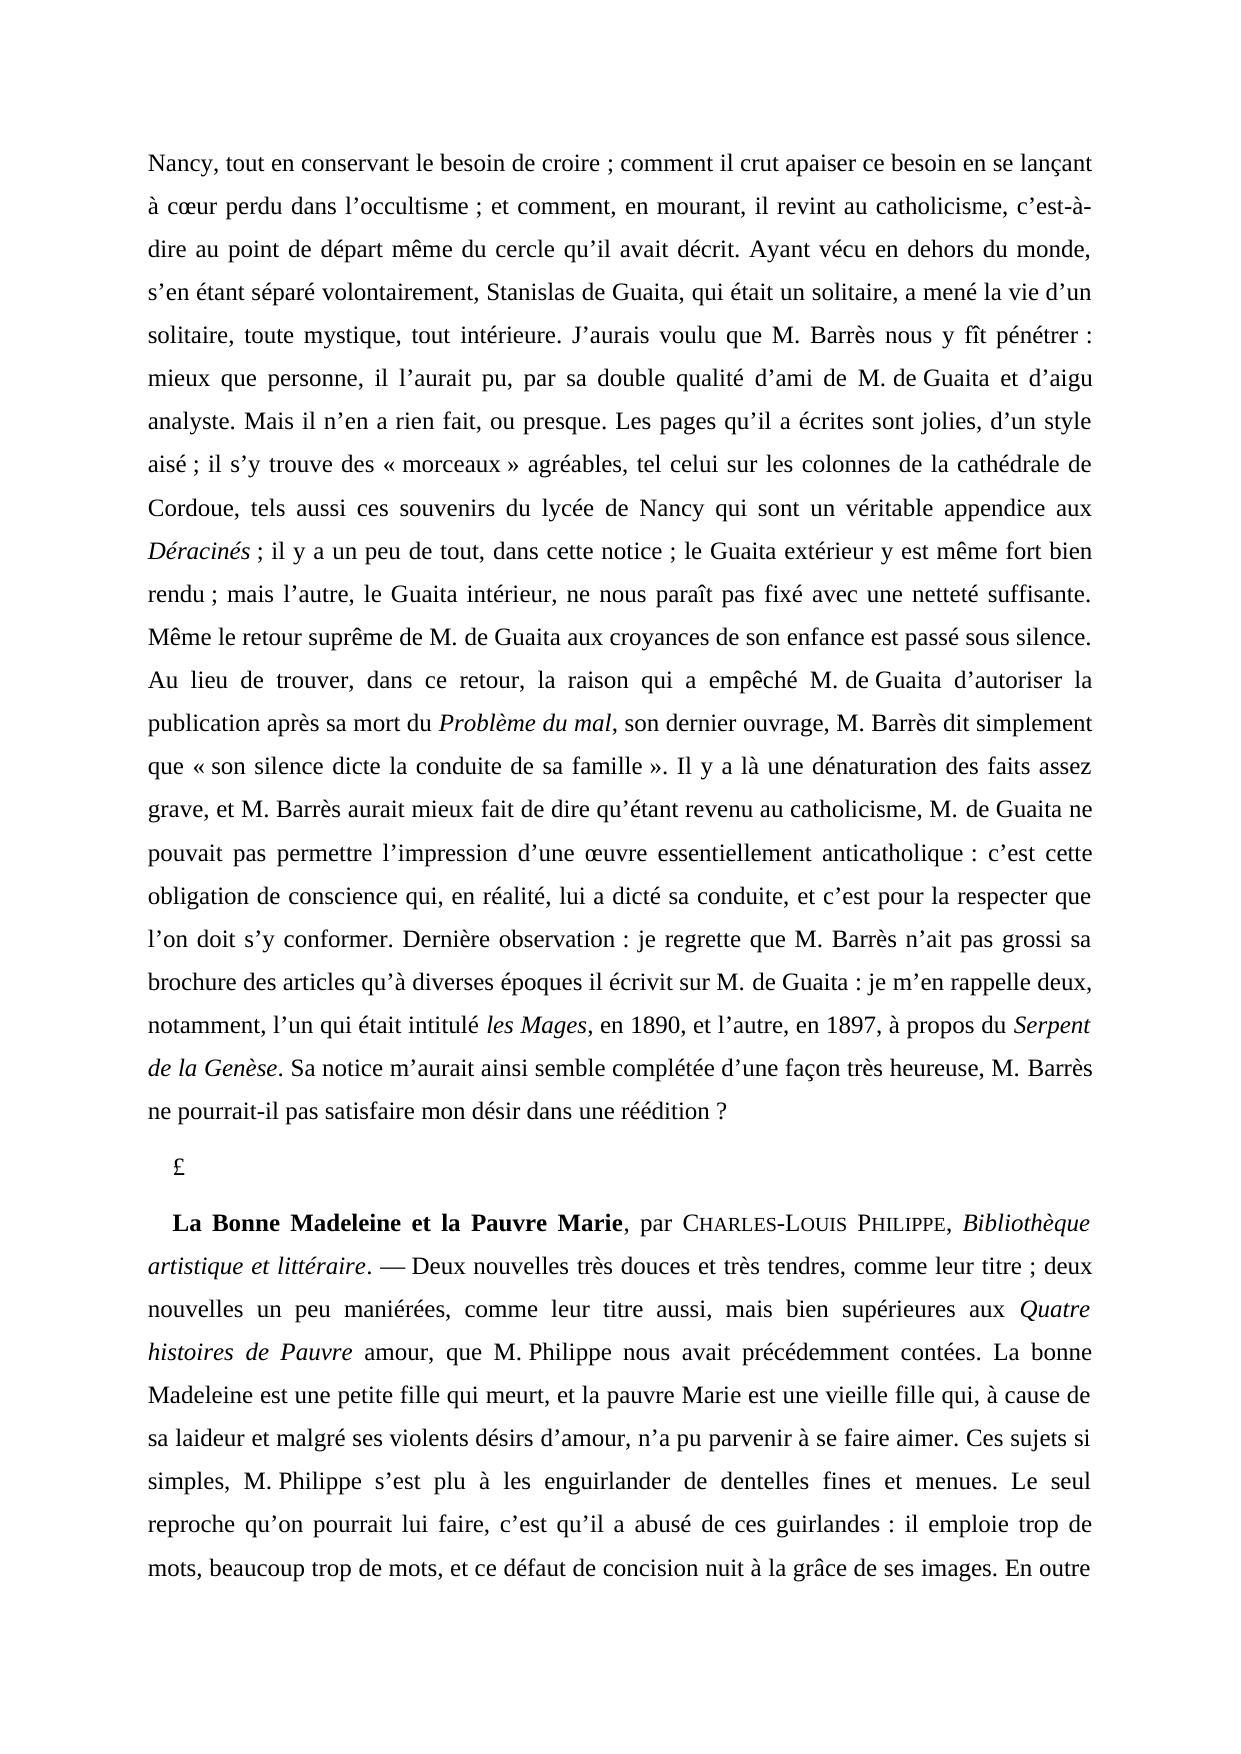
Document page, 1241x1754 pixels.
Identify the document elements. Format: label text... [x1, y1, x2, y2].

text La Bonne Madeleine et la Pauvre Marie, par Charles-Louis Philippe, Bibliothèque artistique et littéraire. — Deux nouvelles très douces et très tendres, comme leur titre ; deux nouvelles un peu maniérées, comme leur titre aussi, mais bien supérieures aux Quatre histoires de Pauvre amour, que M. Philippe nous avait précédemment contées. La bonne Madeleine est une petite fille qui meurt, et la pauvre Marie est une vieille fille qui, à cause de sa laideur et malgré ses violents désirs d’amour, n’a pu parvenir à se faire aimer. Ces sujets si simples, M. Philippe s’est plu à les enguirlander de dentelles fines et menues. Le seul reproche qu’on pourrait lui faire, c’est qu’il a abusé de ces guirlandes : il emploie trop de mots, beaucoup trop de mots, et ce défaut de concision nuit à la grâce de ses images. En outre [148, 1208, 1093, 1581]
text £ [148, 1152, 1093, 1181]
text Nancy, tout en conservant le besoin de croire ; comment il crut apaiser ce besoin en se lançant à cœur perdu dans l’occultisme ; et comment, en mourant, il revint au catholicisme, c’est-à-dire au point de départ même du cercle qu’il avait décrit. Ayant vécu en dehors du monde, s’en étant séparé volontairement, Stanislas de Guaita, qui était un solitaire, a mené la vie d’un solitaire, toute mystique, tout intérieure. J’aurais voulu que M. Barrès nous y fît pénétrer : mieux que personne, il l’aurait pu, par sa double qualité d’ami de M. de Guaita et d’aigu analyste. Mais il n’en a rien fait, ou presque. Les pages qu’il a écrites sont jolies, d’un style aisé ; il s’y trouve des « morceaux » agréables, tel celui sur les colonnes de la cathédrale de Cordoue, tels aussi ces souvenirs du lycée de Nancy qui sont un véritable appendice aux Déracinés ; il y a un peu de tout, dans cette notice ; le Guaita extérieur y est même fort bien rendu ; mais l’autre, le Guaita intérieur, ne nous paraît pas fixé avec une netteté suffisante. Même le retour suprême de M. de Guaita aux croyances de son enfance est passé sous silence. Au lieu de trouver, dans ce retour, la raison qui a empêché M. de Guaita d’autoriser la publication après sa mort du Problème du mal, son dernier ouvrage, M. Barrès dit simplement que « son silence dicte la conduite de sa famille ». Il y a là une dénaturation des faits assez grave, et M. Barrès aurait mieux fait de dire qu’étant revenu au catholicisme, M. de Guaita ne pouvait pas permettre l’impression d’une œuvre essentiellement anticatholique : c’est cette obligation de conscience qui, en réalité, lui a dicté sa conduite, et c’est pour la respecter que l’on doit s’y conformer. Dernière observation : je regrette que M. Barrès n’ait pas grossi sa brochure des articles qu’à diverses époques il écrivit sur M. de Guaita : je m’en rappelle deux, notamment, l’un qui était intitulé les Mages, en 1890, et l’autre, en 1897, à propos du Serpent de la Genèse. Sa notice m’aurait ainsi semble complétée d’une façon très heureuse, M. Barrès ne pourrait-il pas satisfaire mon désir dans une réédition ? [148, 148, 1093, 1125]
